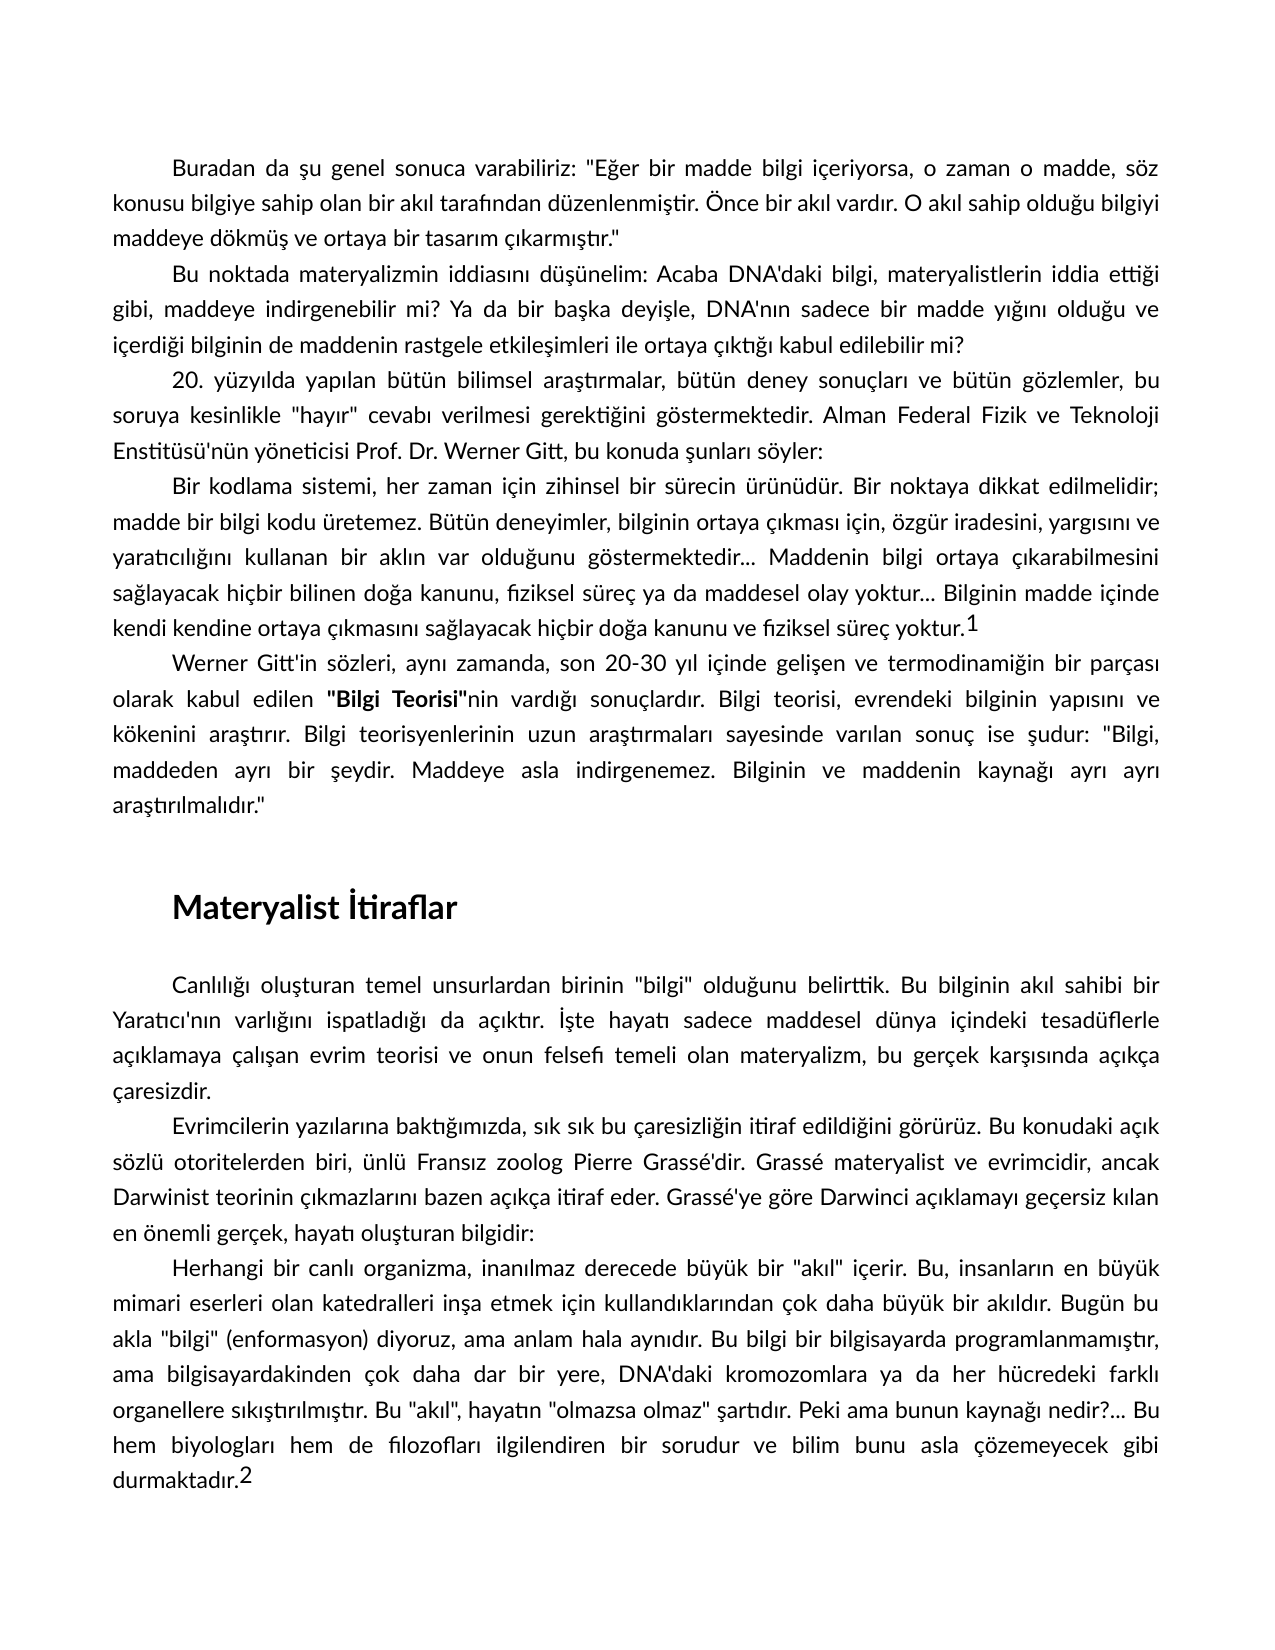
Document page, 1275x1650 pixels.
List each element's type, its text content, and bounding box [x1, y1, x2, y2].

text Materyalist İtiraflar [112, 891, 1161, 927]
text Bu noktada materyalizmin iddiasını düşünelim: Acaba DNA'daki bilgi, materyalistlerin iddia ettiği gibi, maddeye indirgenebilir mi? Ya da bir başka deyişle, DNA'nın sadece bir madde yığını olduğu ve içerdiği bilginin de maddenin rastgele etkileşimleri ile ortaya çıktığı kabul edilebilir mi? [112, 254, 1161, 360]
text Herhangi bir canlı organizma, inanılmaz derecede büyük bir "akıl" içerir. Bu, insanların en büyük mimari eserleri olan katedralleri inşa etmek için kullandıklarından çok daha büyük bir akıldır. Bugün bu akla "bilgi" (enformasyon) diyoruz, ama anlam hala aynıdır. Bu bilgi bir bilgisayarda programlanmamıştır, ama bilgisayardakinden çok daha dar bir yere, DNA'daki kromozomlara ya da her hücredeki farklı organellere sıkıştırılmıştır. Bu "akıl", hayatın "olmazsa olmaz" şartıdır. Peki ama bunun kaynağı nedir?... Bu hem biyologları hem de filozofları ilgilendiren bir sorudur ve bilim bunu asla çözemeyecek gibi durmaktadır.2 [112, 1248, 1161, 1496]
text 20. yüzyılda yapılan bütün bilimsel araştırmalar, bütün deney sonuçları ve bütün gözlemler, bu soruya kesinlikle "hayır" cevabı verilmesi gerektiğini göstermektedir. Alman Federal Fizik ve Teknoloji Enstitüsü'nün yöneticisi Prof. Dr. Werner Gitt, bu konuda şunları söyler: [112, 360, 1161, 466]
text Canlılığı oluşturan temel unsurlardan birinin "bilgi" olduğunu belirttik. Bu bilginin akıl sahibi bir Yaratıcı'nın varlığını ispatladığı da açıktır. İşte hayatı sadece maddesel dünya içindeki tesadüflerle açıklamaya çalışan evrim teorisi ve onun felsefi temeli olan materyalizm, bu gerçek karşısında açıkça çaresizdir. [112, 965, 1161, 1106]
text Bir kodlama sistemi, her zaman için zihinsel bir sürecin ürünüdür. Bir noktaya dikkat edilmelidir; madde bir bilgi kodu üretemez. Bütün deneyimler, bilginin ortaya çıkması için, özgür iradesini, yargısını ve yaratıcılığını kullanan bir aklın var olduğunu göstermektedir... Maddenin bilgi ortaya çıkarabilmesini sağlayacak hiçbir bilinen doğa kanunu, fiziksel süreç ya da maddesel olay yoktur... Bilginin madde içinde kendi kendine ortaya çıkmasını sağlayacak hiçbir doğa kanunu ve fiziksel süreç yoktur.1 [112, 466, 1161, 643]
text Buradan da şu genel sonuca varabiliriz: "Eğer bir madde bilgi içeriyorsa, o zaman o madde, söz konusu bilgiye sahip olan bir akıl tarafından düzenlenmiştir. Önce bir akıl vardır. O akıl sahip olduğu bilgiyi maddeye dökmüş ve ortaya bir tasarım çıkarmıştır." [112, 148, 1161, 254]
text Werner Gitt'in sözleri, aynı zamanda, son 20-30 yıl içinde gelişen ve termodinamiğin bir parçası olarak kabul edilen "Bilgi Teorisi"nin vardığı sonuçlardır. Bilgi teorisi, evrendeki bilginin yapısını ve kökenini araştırır. Bilgi teorisyenlerinin uzun araştırmaları sayesinde varılan sonuç ise şudur: "Bilgi, maddeden ayrı bir şeydir. Maddeye asla indirgenemez. Bilginin ve maddenin kaynağı ayrı ayrı araştırılmalıdır." [112, 643, 1161, 821]
text Evrimcilerin yazılarına baktığımızda, sık sık bu çaresizliğin itiraf edildiğini görürüz. Bu konudaki açık sözlü otoritelerden biri, ünlü Fransız zoolog Pierre Grassé'dir. Grassé materyalist ve evrimcidir, ancak Darwinist teorinin çıkmazlarını bazen açıkça itiraf eder. Grassé'ye göre Darwinci açıklamayı geçersiz kılan en önemli gerçek, hayatı oluşturan bilgidir: [112, 1106, 1161, 1248]
